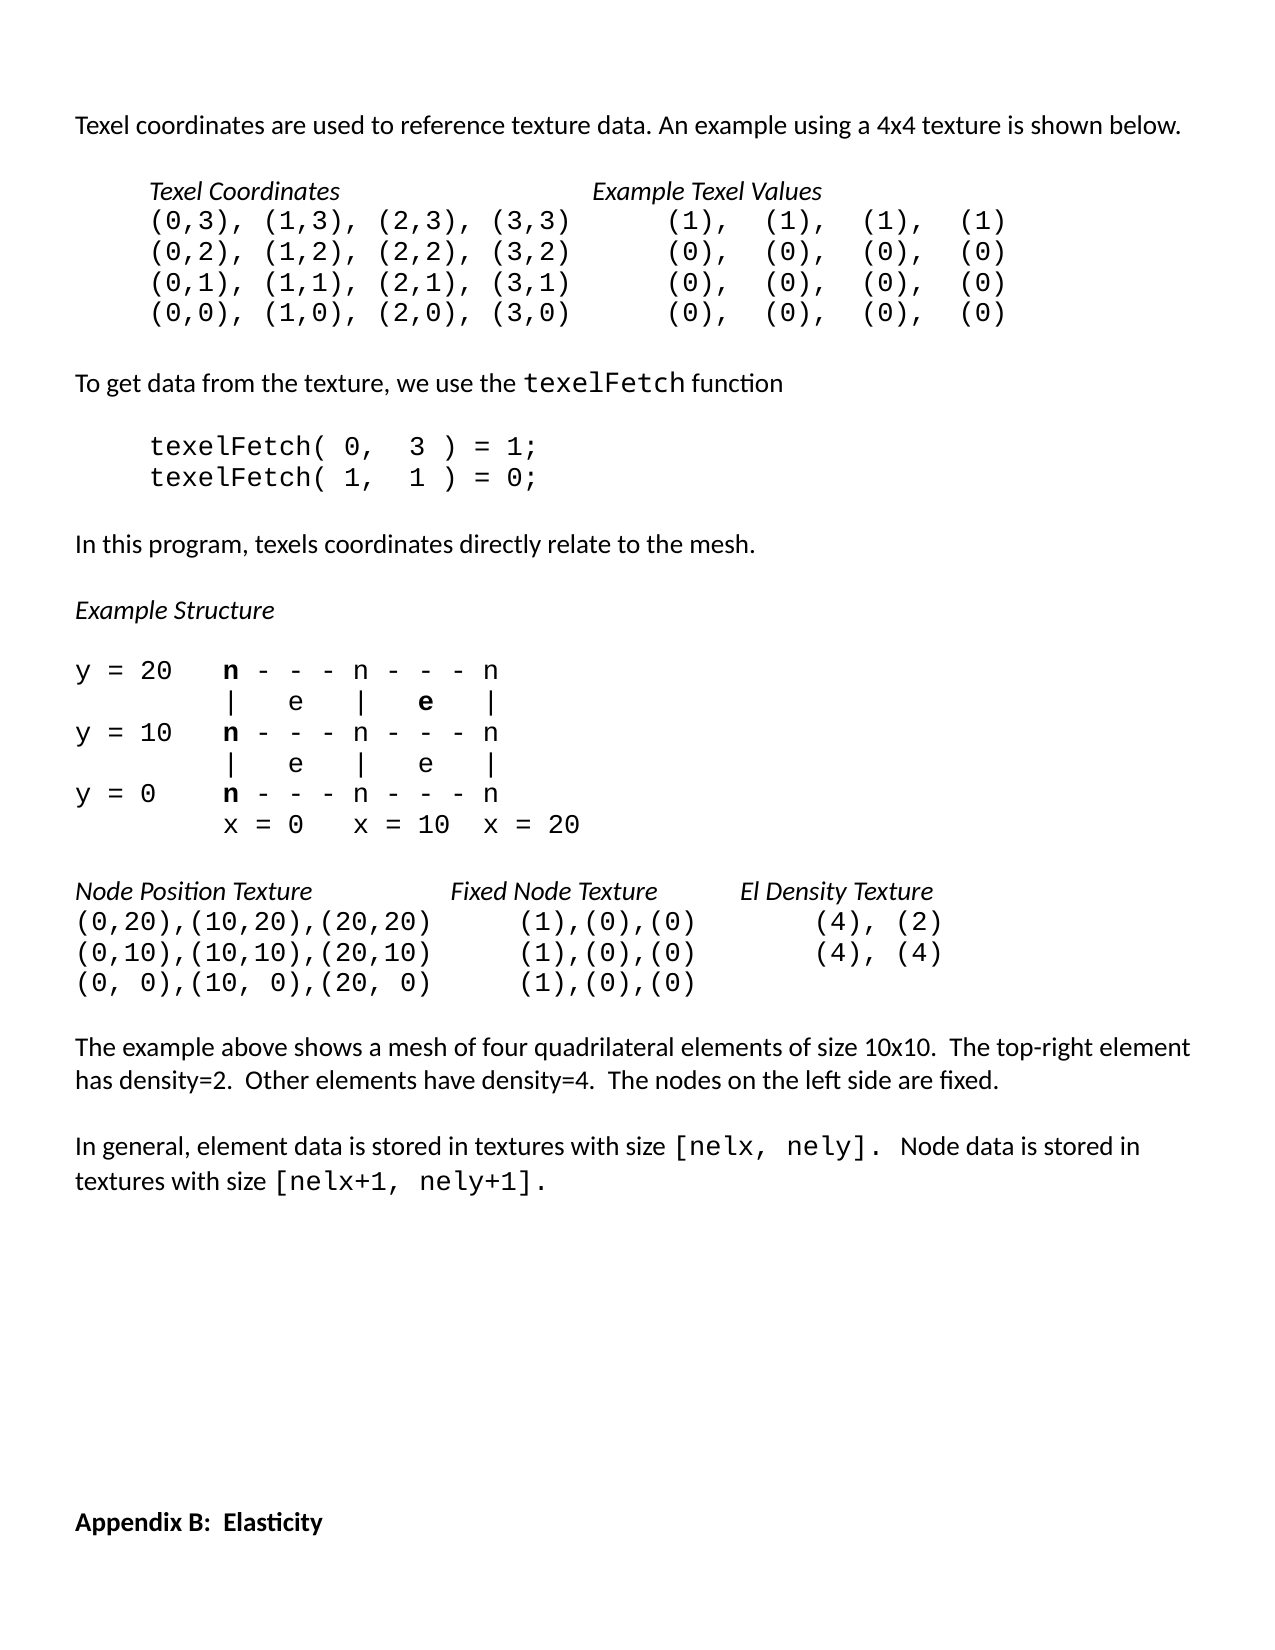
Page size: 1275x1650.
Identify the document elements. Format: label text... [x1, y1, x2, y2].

text | e | e | [75, 688, 1200, 719]
text Appendix B: Elasticity [75, 1506, 1200, 1539]
text The example above shows a mesh of four quadrilateral elements of size 10x10. The top-right element has density=2. Other elements have density=4. The nodes on the left side are fixed. [75, 1031, 1200, 1097]
text (0,2), (1,2), (2,2), (3,2) (0), (0), (0), (0) [75, 238, 1200, 268]
text y = 20 n - - - n - - - n [75, 657, 1200, 688]
text (0,20),(10,20),(20,20) (1),(0),(0) (4), (2) [75, 908, 1200, 938]
text y = 0 n - - - n - - - n [75, 780, 1200, 811]
text Texel coordinates are used to reference texture data. An example using a 4x4 texture is shown below. [75, 108, 1200, 141]
text (0,0), (1,0), (2,0), (3,0) (0), (0), (0), (0) [75, 299, 1200, 330]
text (0,10),(10,10),(20,10) (1),(0),(0) (4), (4) [75, 938, 1200, 969]
text (0,3), (1,3), (2,3), (3,3) (1), (1), (1), (1) [75, 207, 1200, 238]
text y = 10 n - - - n - - - n [75, 719, 1200, 749]
text In general, element data is stored in textures with size [nelx, nely]. Node data is stored in textures with size [nelx+1, nely+1]. [75, 1129, 1200, 1198]
text texelFetch( 1, 1 ) = 0; [75, 464, 1200, 494]
text To get data from the texture, we use the texelFetch function [75, 363, 1200, 400]
text Node Position Texture Fixed Node Texture El Density Texture [75, 874, 1200, 908]
text (0,1), (1,1), (2,1), (3,1) (0), (0), (0), (0) [75, 268, 1200, 299]
text (0, 0),(10, 0),(20, 0) (1),(0),(0) [75, 969, 1200, 1000]
text texelFetch( 0, 3 ) = 1; [75, 433, 1200, 464]
text x = 0 x = 10 x = 20 [75, 811, 1200, 842]
text | e | e | [75, 749, 1200, 780]
text In this program, texels coordinates directly relate to the mesh. [75, 527, 1200, 560]
text Texel Coordinates Example Texel Values [75, 174, 1200, 207]
text Example Structure [75, 593, 1200, 626]
